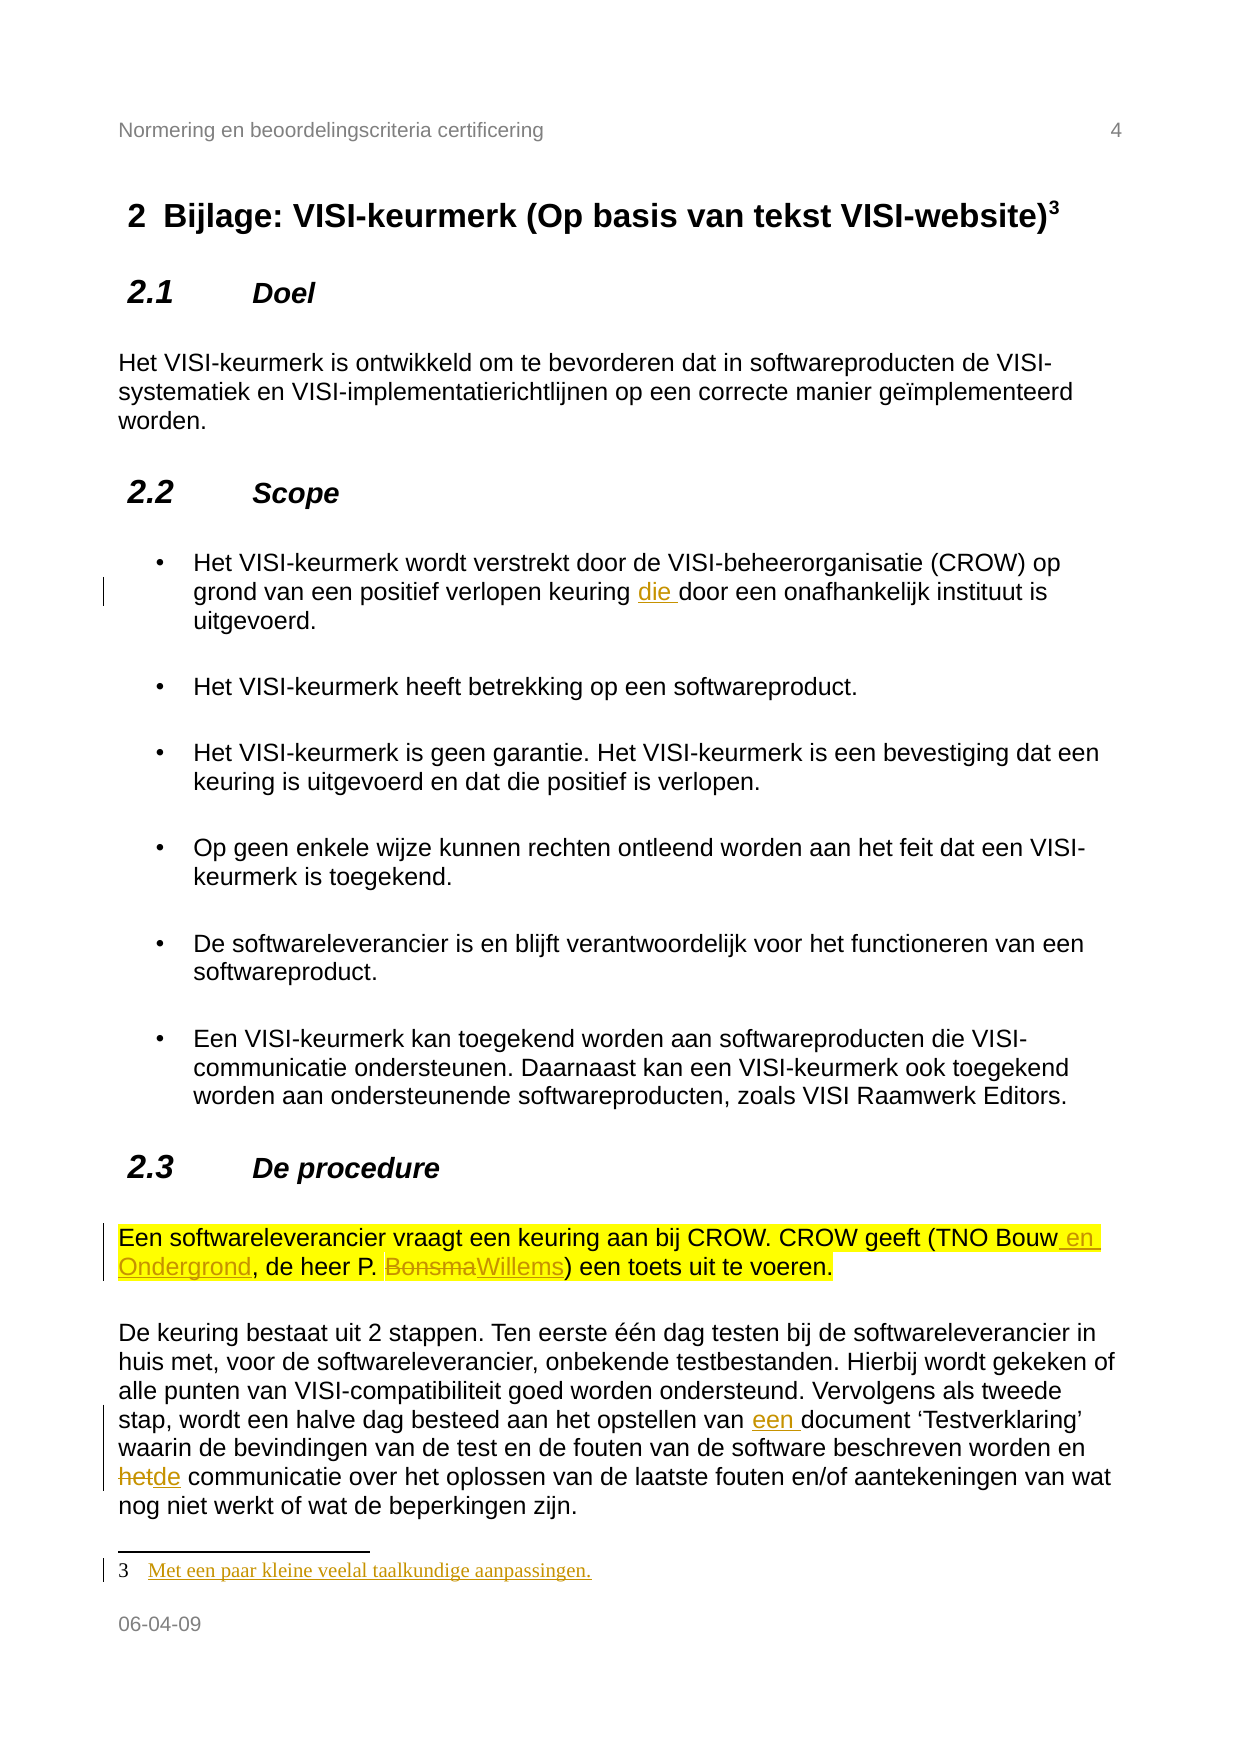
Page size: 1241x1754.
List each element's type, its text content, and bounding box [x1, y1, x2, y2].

list Het VISI-keurmerk heeft betrekking op een softwareproduct. [156, 672, 1122, 701]
text Met een paar kleine veelal taalkundige aanpassingen. [118, 1558, 1122, 1582]
list Een VISI-keurmerk kan toegekend worden aan softwareproducten die VISI-communicatie ondersteunen. Daarnaast kan een VISI-keurmerk ook toegekend worden aan ondersteunende softwareproducten, zoals VISI Raamwerk Editors. [156, 1024, 1122, 1110]
text Een softwareleverancier vraagt een keuring aan bij CROW. CROW geeft (TNO Bouw en Ondergrond, de heer P. Willems) een toets uit te voeren. [118, 1223, 1122, 1281]
list Het VISI-keurmerk is geen garantie. Het VISI-keurmerk is een bevestiging dat een keuring is uitgevoerd en dat die positief is verlopen. [156, 738, 1122, 796]
text De keuring bestaat uit 2 stappen. Ten eerste één dag testen bij de softwareleverancier in huis met, voor de softwareleverancier, onbekende testbestanden. Hierbij wordt gekeken of alle punten van VISI-compatibiliteit goed worden ondersteund. Vervolgens als tweede stap, wordt een halve dag besteed aan het opstellen van een document ‘Testverklaring’ waarin de bevindingen van de test en de fouten van de software beschreven worden en de communicatie over het oplossen van de laatste fouten en/of aantekeningen van wat nog niet werkt of wat de beperkingen zijn. [118, 1318, 1122, 1520]
list Op geen enkele wijze kunnen rechten ontleend worden aan het feit dat een VISI-keurmerk is toegekend. [156, 833, 1122, 891]
subtitle De procedure [118, 1147, 1122, 1186]
subtitle Bijlage: VISI-keurmerk (Op basis van tekst VISI-website) [118, 197, 1122, 235]
list De softwareleverancier is en blijft verantwoordelijk voor het functioneren van een softwareproduct. [156, 928, 1122, 986]
list Het VISI-keurmerk wordt verstrekt door de VISI-beheerorganisatie (CROW) op grond van een positief verlopen keuring die door een onafhankelijk instituut is uitgevoerd. [156, 548, 1122, 634]
subtitle Doel [118, 272, 1122, 311]
subtitle Scope [118, 472, 1122, 511]
text Het VISI-keurmerk is ontwikkeld om te bevorderen dat in softwareproducten de VISI-systematiek en VISI-implementatierichtlijnen op een correcte manier geïmplementeerd worden. [118, 348, 1122, 435]
